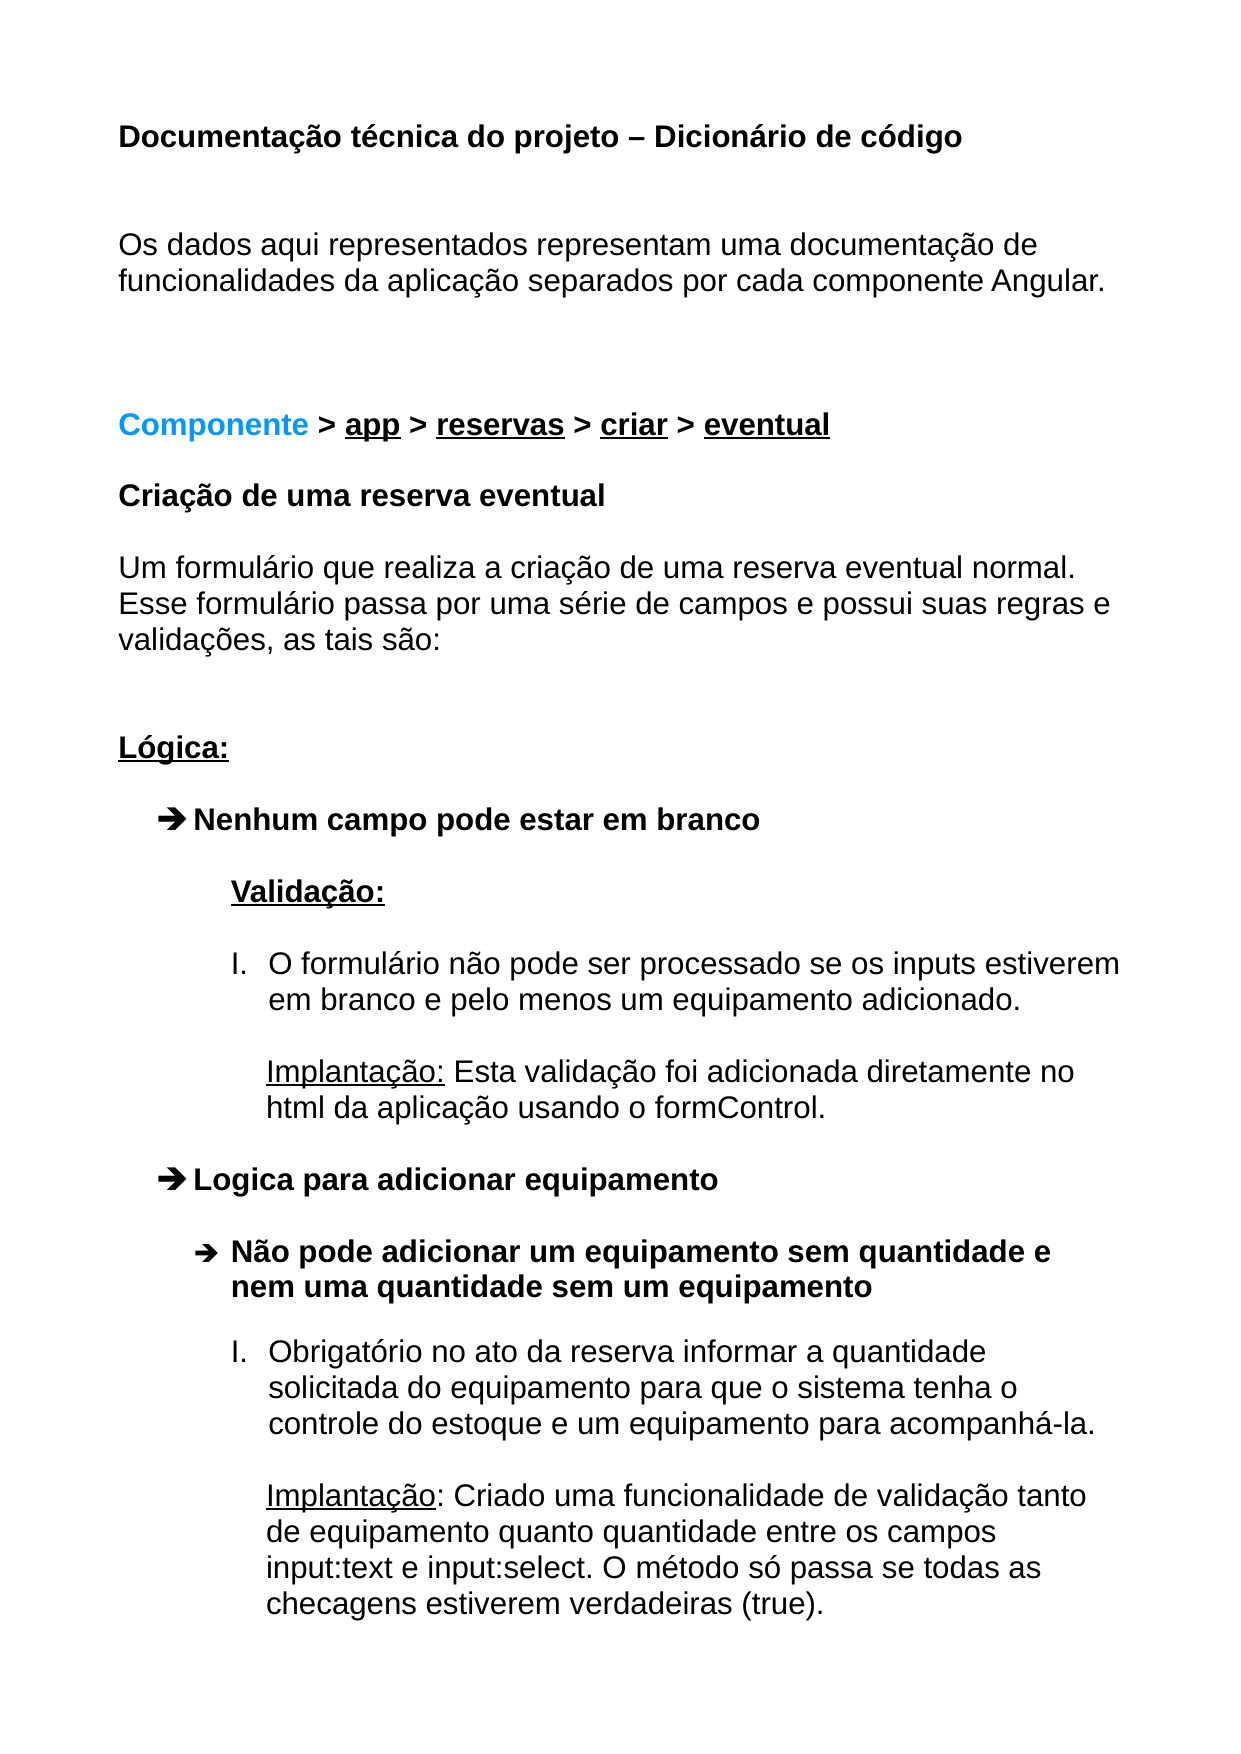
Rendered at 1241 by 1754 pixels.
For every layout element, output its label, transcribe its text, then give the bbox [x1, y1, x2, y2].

text Um formulário que realiza a criação de uma reserva eventual normal. Esse formulário passa por uma série de campos e possui suas regras e validações, as tais são: [118, 549, 1122, 657]
text Documentação técnica do projeto – Dicionário de código [118, 118, 1122, 154]
list Logica para adicionar equipamento [156, 1161, 1122, 1197]
list Nenhum campo pode estar em branco [156, 801, 1122, 837]
text Os dados aqui representados representam uma documentação de funcionalidades da aplicação separados por cada componente Angular. [118, 226, 1122, 298]
text html da aplicação usando o formControl. [118, 1089, 1122, 1124]
text Componente > app > reservas > criar > eventual [118, 406, 1122, 442]
list Validação: [193, 873, 1122, 909]
list Não pode adicionar um equipamento sem quantidade e nem uma quantidade sem um equipamento [193, 1233, 1122, 1304]
text Lógica: [118, 729, 1122, 765]
list Obrigatório no ato da reserva informar a quantidade solicitada do equipamento para que o sistema tenha o controle do estoque e um equipamento para acompanhá-la. [231, 1333, 1122, 1441]
list O formulário não pode ser processado se os inputs estiverem em branco e pelo menos um equipamento adicionado. [231, 945, 1122, 1017]
text Implantação: Criado uma funcionalidade de validação tanto de equipamento quanto quantidade entre os campos input:text e input:select. O método só passa se todas as checagens estiverem verdadeiras (true). [118, 1477, 1122, 1621]
text Implantação: Esta validação foi adicionada diretamente no [118, 1053, 1122, 1089]
text Criação de uma reserva eventual [118, 477, 1122, 513]
